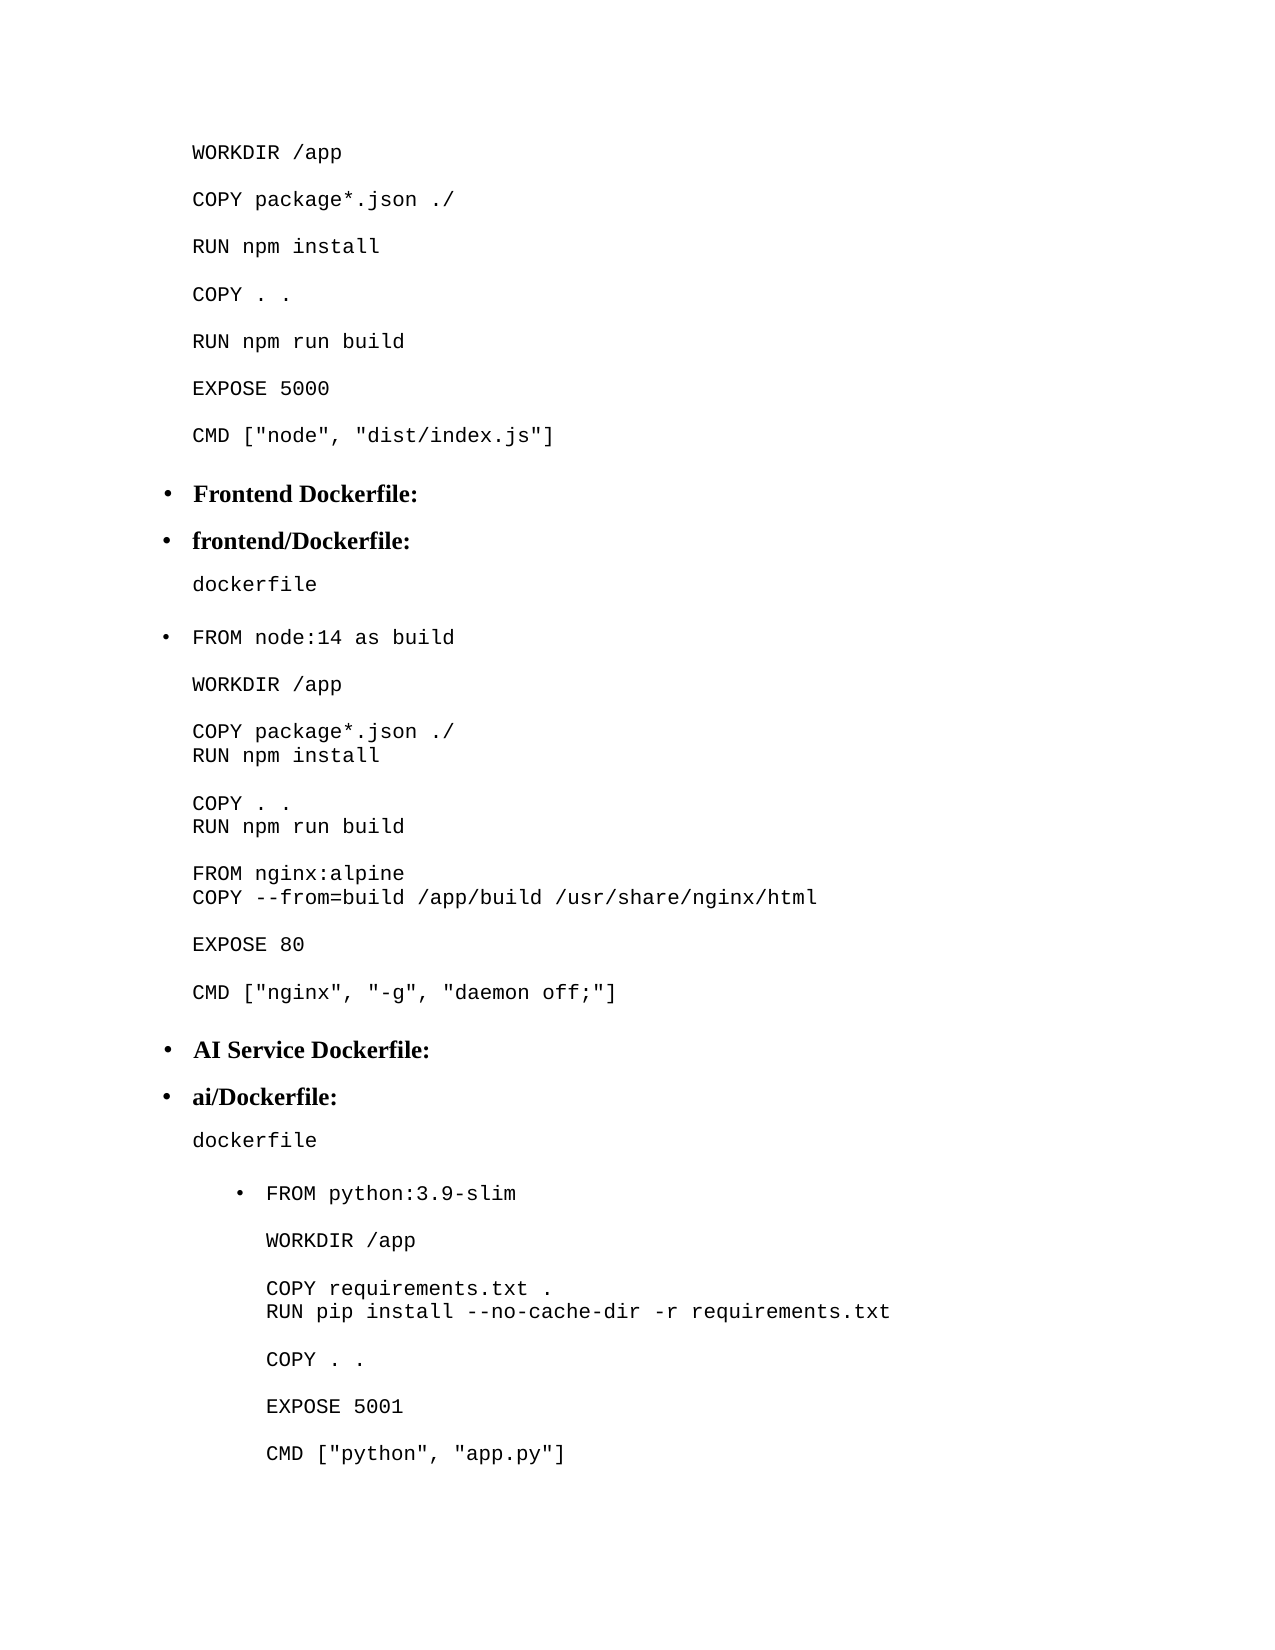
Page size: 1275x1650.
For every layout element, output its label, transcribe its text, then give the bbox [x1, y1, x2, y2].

list CMD ["node", "dist/index.js"] [162, 426, 1157, 449]
list ai/Dockerfile: [162, 1082, 1157, 1111]
list WORKDIR /app [162, 674, 1157, 698]
list WORKDIR /app [162, 142, 1157, 165]
list COPY . . [162, 284, 1157, 307]
list FROM node:14 as build [162, 627, 1157, 651]
list EXPOSE 5001 [236, 1396, 1157, 1419]
list WORKDIR /app [236, 1230, 1157, 1254]
list frontend/Dockerfile: [162, 526, 1157, 555]
list RUN npm run build [162, 816, 1157, 840]
list COPY . . [162, 792, 1157, 816]
list RUN npm install [162, 236, 1157, 260]
list dockerfile [162, 574, 1157, 597]
list AI Service Dockerfile: [164, 1035, 1157, 1063]
list CMD ["python", "app.py"] [236, 1443, 1157, 1467]
list RUN pip install --no-cache-dir -r requirements.txt [236, 1301, 1157, 1325]
list COPY package*.json ./ [162, 189, 1157, 213]
list COPY package*.json ./ [162, 722, 1157, 745]
list RUN npm run build [162, 331, 1157, 354]
list EXPOSE 5000 [162, 378, 1157, 402]
list Frontend Dockerfile: [164, 479, 1157, 507]
list RUN npm install [162, 745, 1157, 769]
list COPY --from=build /app/build /usr/share/nginx/html [162, 887, 1157, 911]
list EXPOSE 80 [162, 934, 1157, 958]
list FROM python:3.9-slim [236, 1183, 1157, 1207]
list COPY requirements.txt . [236, 1278, 1157, 1301]
list FROM nginx:alpine [162, 863, 1157, 887]
list dockerfile [162, 1130, 1157, 1154]
list COPY . . [236, 1349, 1157, 1372]
list CMD ["nginx", "-g", "daemon off;"] [162, 982, 1157, 1005]
